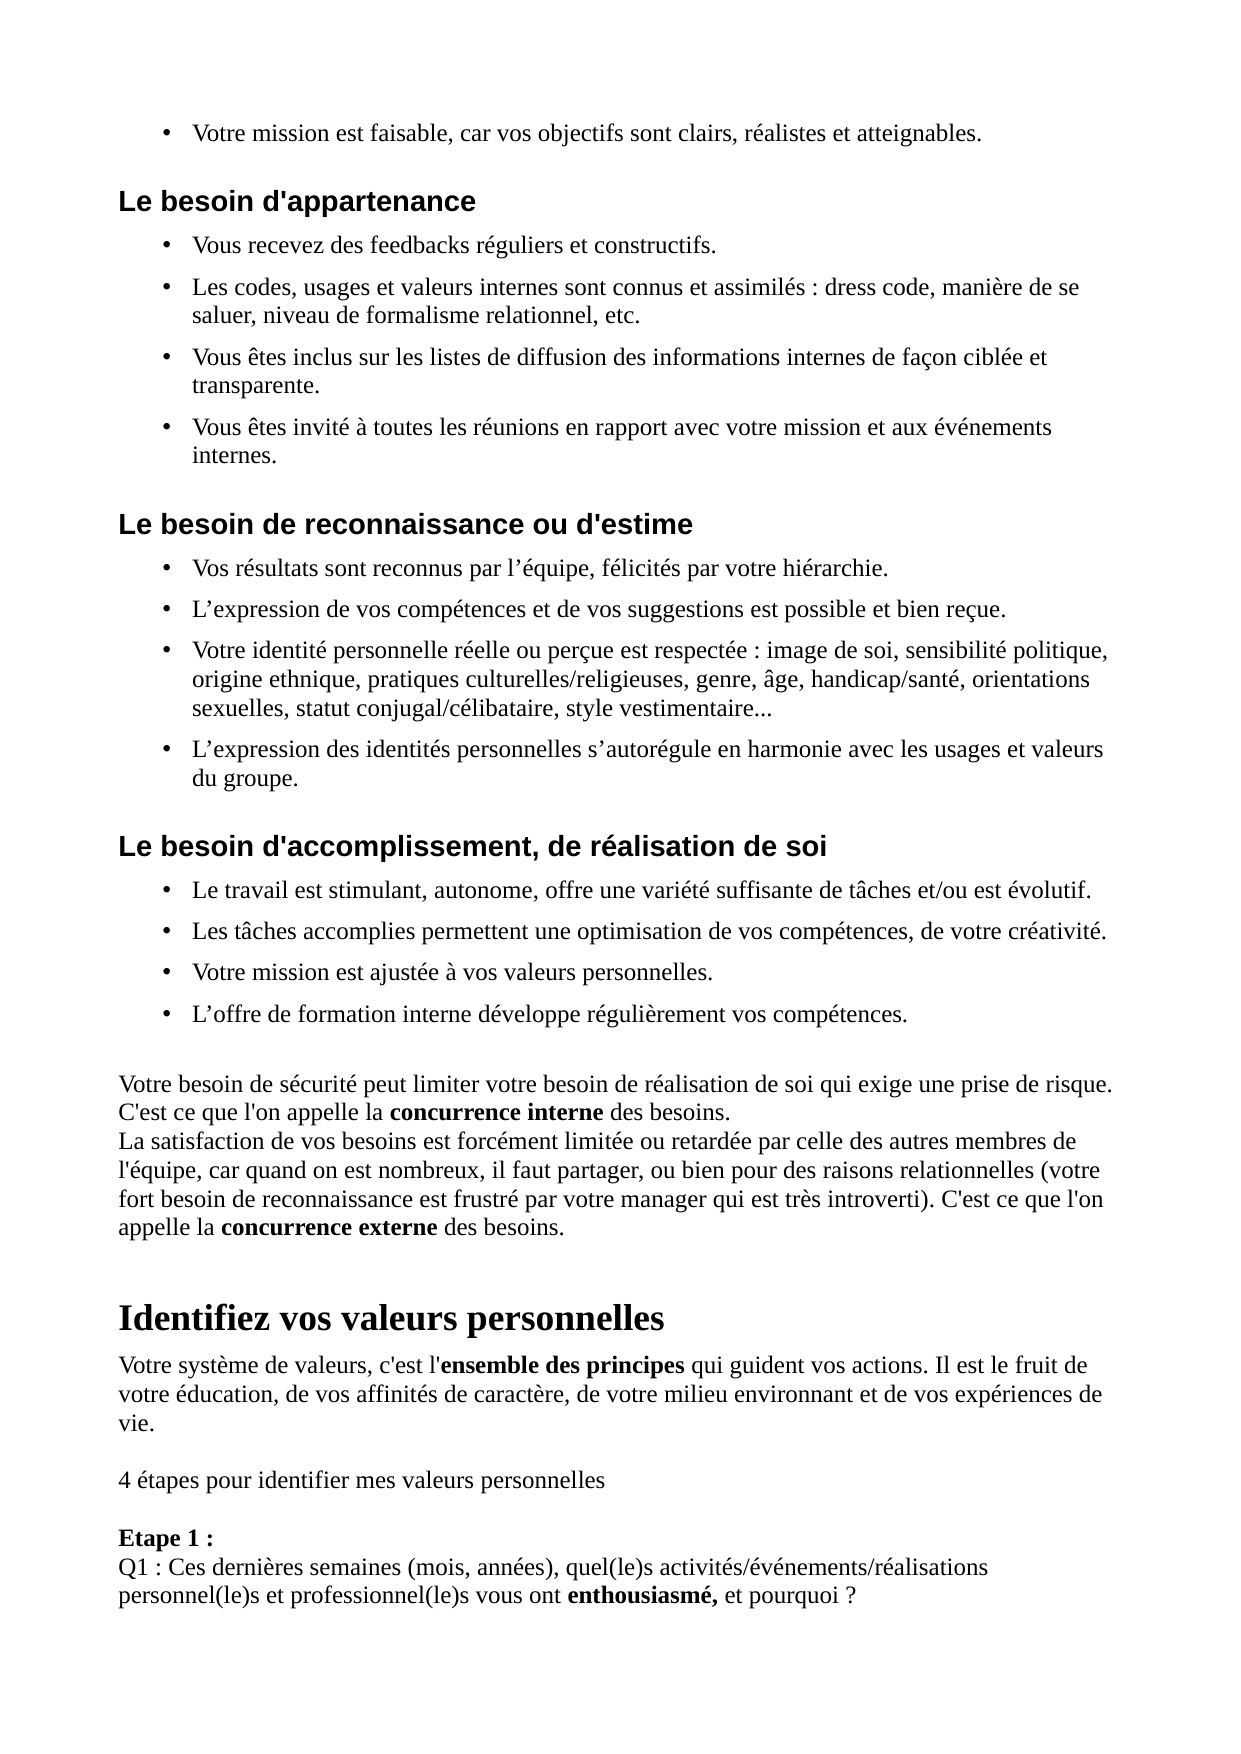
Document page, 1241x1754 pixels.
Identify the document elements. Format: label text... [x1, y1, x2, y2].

list L’expression de vos compétences et de vos suggestions est possible et bien reçue. [162, 594, 1122, 623]
list Votre mission est ajustée à vos valeurs personnelles. [162, 957, 1122, 986]
list L’expression des identités personnelles s’autorégule en harmonie avec les usages et valeurs du groupe. [162, 734, 1122, 791]
list Le travail est stimulant, autonome, offre une variété suffisante de tâches et/ou est évolutif. [162, 875, 1122, 904]
list Les tâches accomplies permettent une optimisation de vos compétences, de votre créativité. [162, 916, 1122, 945]
list L’offre de formation interne développe régulièrement vos compétences. [162, 999, 1122, 1027]
subtitle Le besoin d'accomplissement, de réalisation de soi [118, 829, 1122, 862]
text La satisfaction de vos besoins est forcément limitée ou retardée par celle des autres membres de l'équipe, car quand on est nombreux, il faut partager, ou bien pour des raisons relationnelles (votre fort besoin de reconnaissance est frustré par votre manager qui est très introverti). C'est ce que l'on appelle la concurrence externe des besoins. [118, 1126, 1122, 1241]
text Q1 : Ces dernières semaines (mois, années), quel(le)s activités/événements/réalisations personnel(le)s et professionnel(le)s vous ont enthousiasmé, et pourquoi ? [118, 1552, 1122, 1609]
text Etape 1 : [118, 1523, 1122, 1552]
list Vous recevez des feedbacks réguliers et constructifs. [162, 230, 1122, 259]
text Votre système de valeurs, c'est l'ensemble des principes qui guident vos actions. Il est le fruit de votre éducation, de vos affinités de caractère, de votre milieu environnant et de vos expériences de vie. [118, 1351, 1122, 1437]
list Vous êtes invité à toutes les réunions en rapport avec votre mission et aux événements internes. [162, 412, 1122, 469]
subtitle Identifiez vos valeurs personnelles [118, 1295, 1122, 1338]
list Votre identité personnelle réelle ou perçue est respectée : image de soi, sensibilité politique, origine ethnique, pratiques culturelles/religieuses, genre, âge, handicap/santé, orientations sexuelles, statut conjugal/célibataire, style vestimentaire... [162, 635, 1122, 721]
subtitle Le besoin d'appartenance [118, 184, 1122, 218]
list Les codes, usages et valeurs internes sont connus et assimilés : dress code, manière de se saluer, niveau de formalisme relationnel, etc. [162, 272, 1122, 329]
subtitle Le besoin de reconnaissance ou d'estime [118, 507, 1122, 540]
list Votre mission est faisable, car vos objectifs sont clairs, réalistes et atteignables. [162, 118, 1122, 147]
list Vos résultats sont reconnus par l’équipe, félicités par votre hiérarchie. [162, 553, 1122, 581]
text 4 étapes pour identifier mes valeurs personnelles [118, 1466, 1122, 1494]
list Vous êtes inclus sur les listes de diffusion des informations internes de façon ciblée et transparente. [162, 342, 1122, 399]
text Votre besoin de sécurité peut limiter votre besoin de réalisation de soi qui exige une prise de risque. C'est ce que l'on appelle la concurrence interne des besoins. [118, 1069, 1122, 1126]
